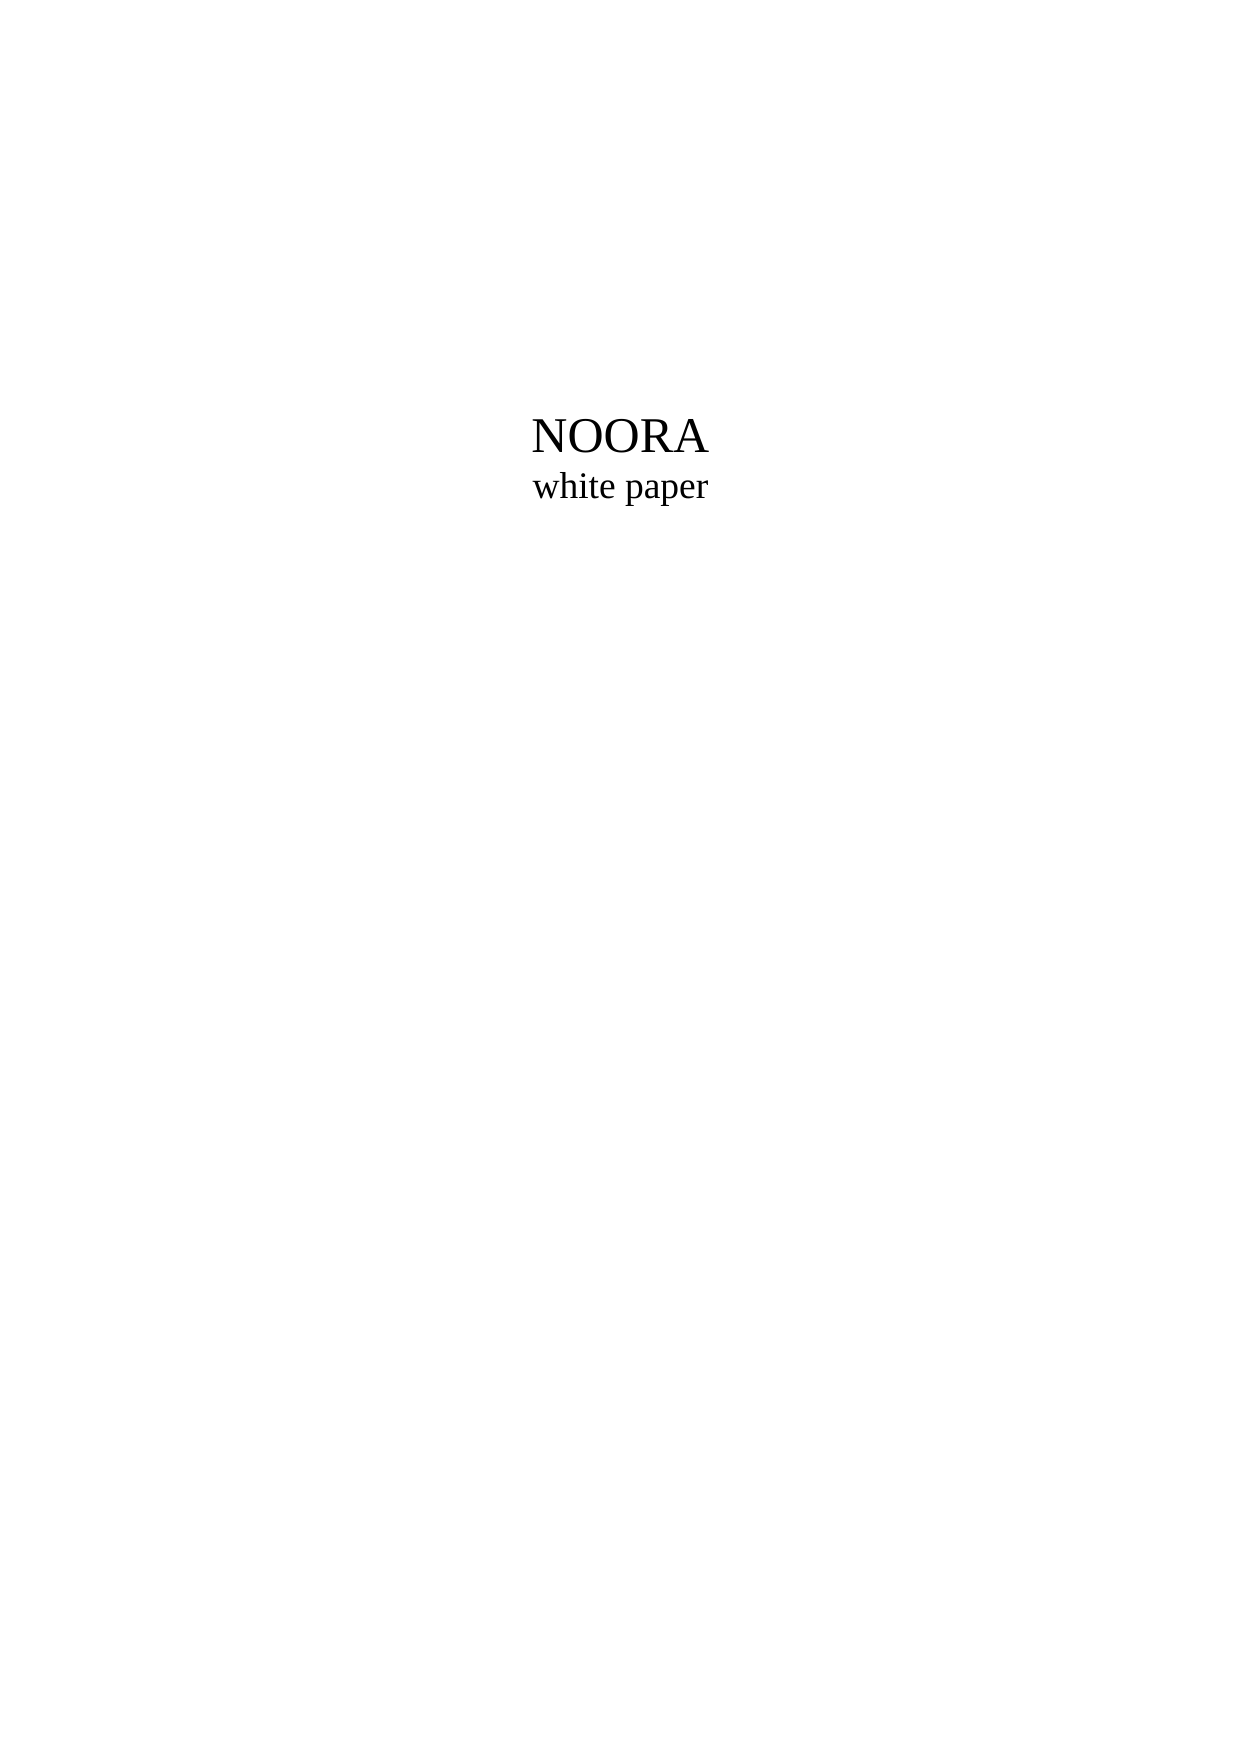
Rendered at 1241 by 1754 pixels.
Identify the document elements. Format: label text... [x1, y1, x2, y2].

text white paper [118, 463, 1122, 506]
text NOORA [118, 406, 1122, 463]
